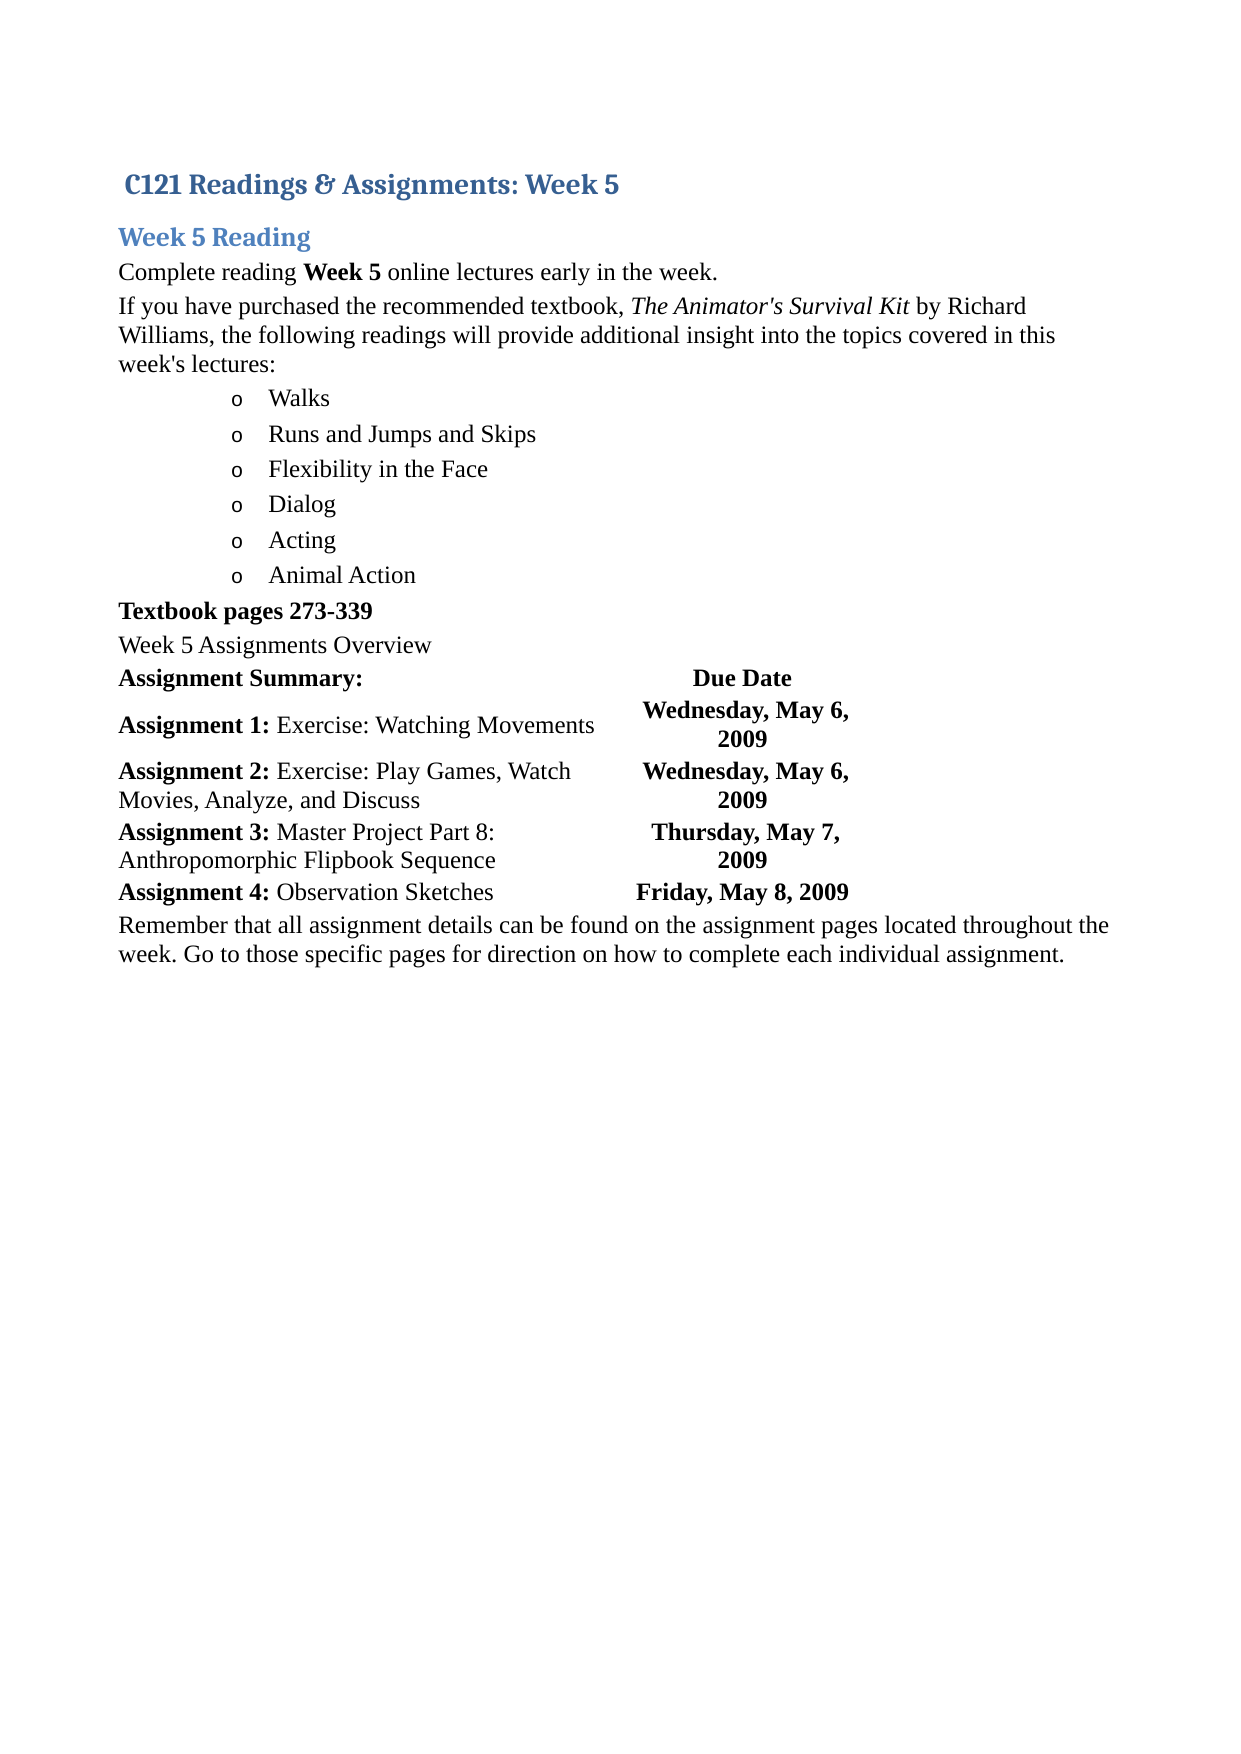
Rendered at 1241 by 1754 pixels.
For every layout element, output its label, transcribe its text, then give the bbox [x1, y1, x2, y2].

text Complete reading Week 5 online lectures early in the week. [118, 257, 1122, 285]
table_cell Assignment 2: Exercise: Play Games, Watch Movies, Analyze, and Discuss [117, 755, 634, 815]
text Remember that all assignment details can be found on the assignment pages located throughout the week. Go to those specific pages for direction on how to complete each individual assignment. [118, 911, 1122, 968]
table_cell Assignment 1: Exercise: Watching Movements [117, 694, 634, 754]
list Acting [231, 525, 1122, 554]
list Runs and Jumps and Skips [231, 419, 1122, 448]
text Week 5 Assignments Overview [118, 630, 1122, 659]
table_header Assignment Summary: [117, 662, 634, 694]
list Animal Action [231, 560, 1122, 590]
subtitle C121 Readings & Assignments: Week 5 [118, 168, 1122, 202]
table_cell Wednesday, May 6, 2009 [634, 694, 857, 754]
subtitle Week 5 Reading [118, 222, 1122, 254]
table_cell Assignment 4: Observation Sketches [117, 876, 634, 908]
table_header Due Date [634, 662, 857, 694]
text Textbook pages 273-339 [118, 596, 1122, 624]
table_cell Thursday, May 7, 2009 [634, 815, 857, 876]
list Walks [231, 383, 1122, 413]
table_cell Assignment 3: Master Project Part 8: Anthropomorphic Flipbook Sequence [117, 815, 634, 876]
list Flexibility in the Face [231, 454, 1122, 484]
table_cell Friday, May 8, 2009 [634, 876, 857, 908]
table_cell Wednesday, May 6, 2009 [634, 755, 857, 815]
list Dialog [231, 489, 1122, 519]
text If you have purchased the recommended textbook, The Animator's Survival Kit by Richard Williams, the following readings will provide additional insight into the topics covered in this week's lectures: [118, 291, 1122, 377]
